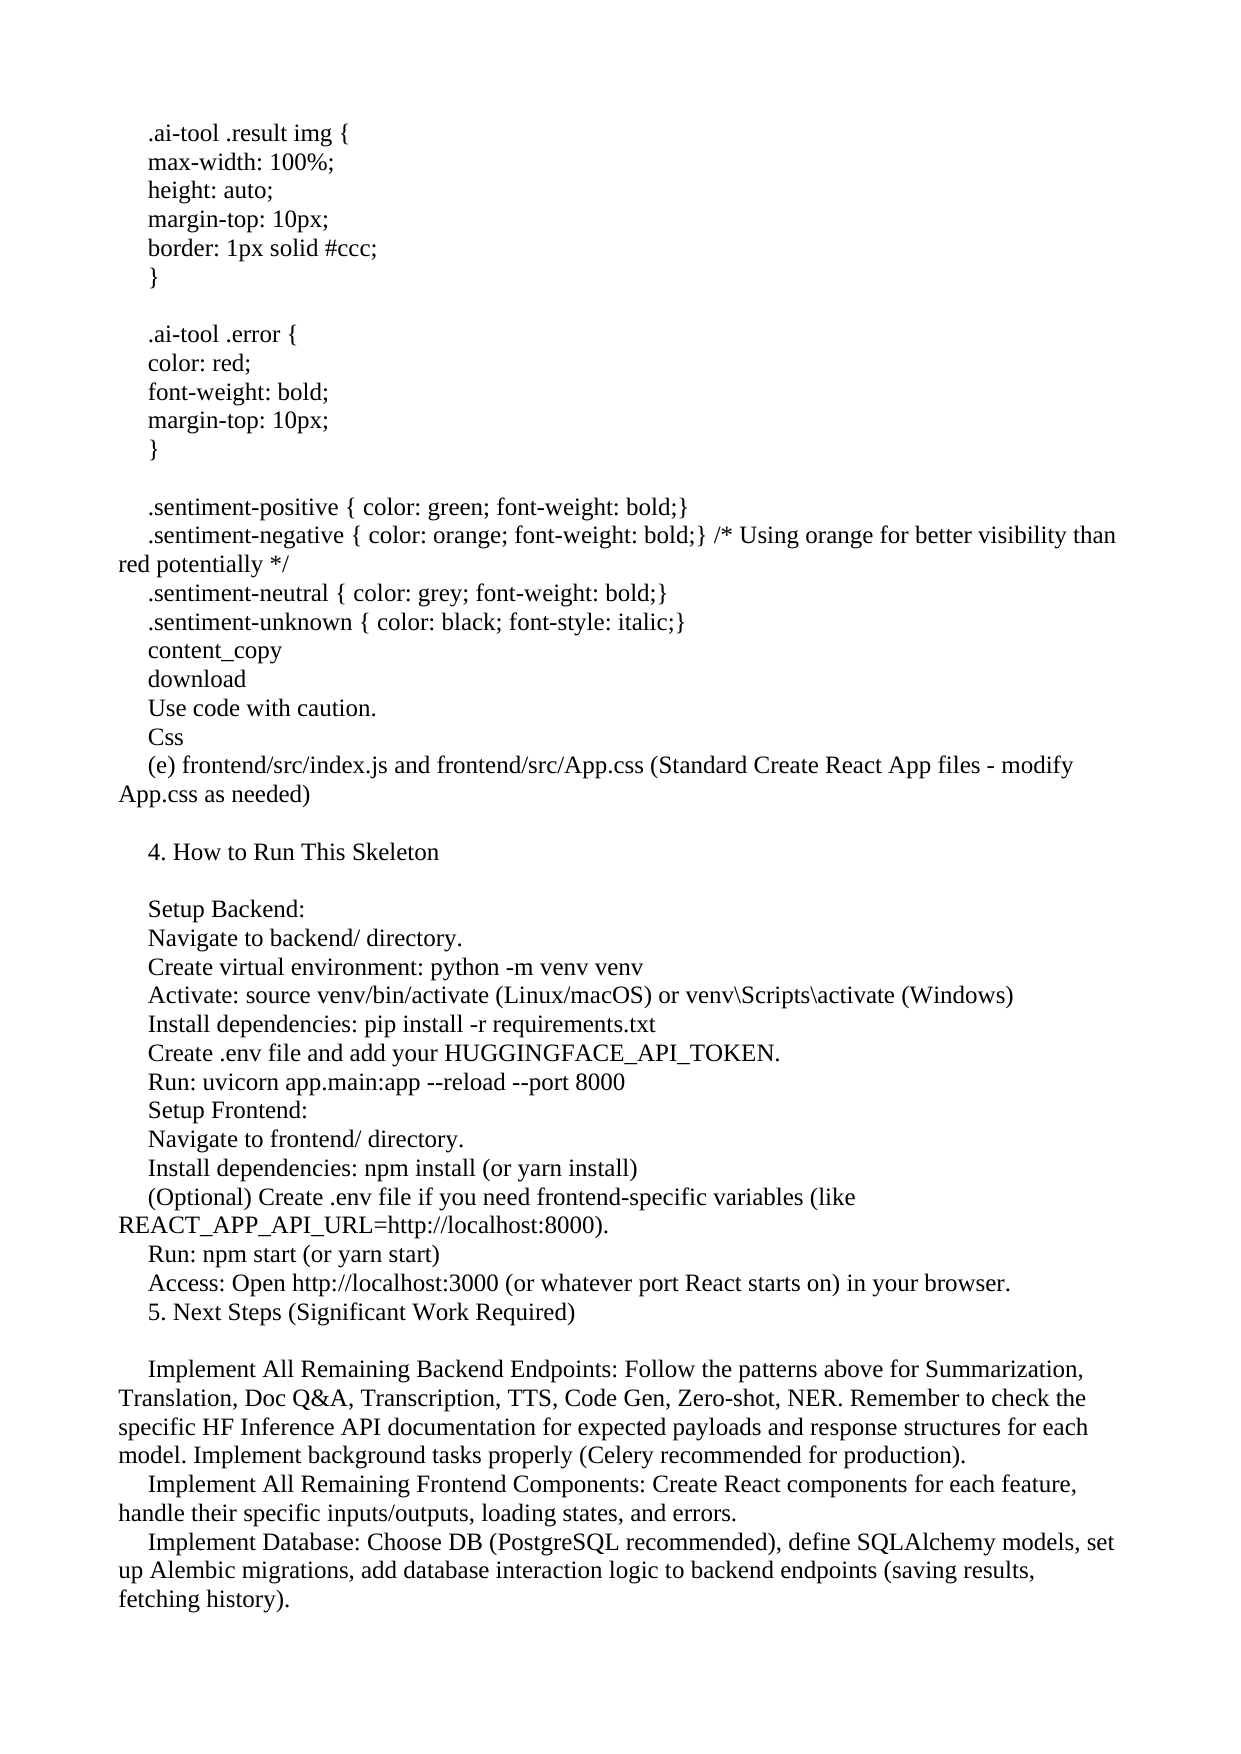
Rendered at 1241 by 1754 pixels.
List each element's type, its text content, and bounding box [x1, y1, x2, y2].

text Css [118, 722, 1122, 751]
text Access: Open http://localhost:3000 (or whatever port React starts on) in your browser. [118, 1268, 1122, 1297]
text color: red; [118, 348, 1122, 377]
text Activate: source venv/bin/activate (Linux/macOS) or venv\Scripts\activate (Windows) [118, 981, 1122, 1009]
text Implement All Remaining Backend Endpoints: Follow the patterns above for Summarization, Translation, Doc Q&A, Transcription, TTS, Code Gen, Zero-shot, NER. Remember to check the specific HF Inference API documentation for expected payloads and response structures for each model. Implement background tasks properly (Celery recommended for production). [118, 1354, 1122, 1469]
text .ai-tool .error { [118, 319, 1122, 348]
text .sentiment-unknown { color: black; font-style: italic;} [118, 607, 1122, 636]
text Run: npm start (or yarn start) [118, 1239, 1122, 1268]
text font-weight: bold; [118, 377, 1122, 406]
text } [118, 434, 1122, 463]
text Install dependencies: pip install -r requirements.txt [118, 1009, 1122, 1038]
text 5. Next Steps (Significant Work Required) [118, 1297, 1122, 1326]
text Create .env file and add your HUGGINGFACE_API_TOKEN. [118, 1038, 1122, 1067]
text max-width: 100%; [118, 147, 1122, 176]
text margin-top: 10px; [118, 406, 1122, 434]
text .ai-tool .result img { [118, 118, 1122, 147]
text Install dependencies: npm install (or yarn install) [118, 1153, 1122, 1182]
text .sentiment-negative { color: orange; font-weight: bold;} /* Using orange for better visibility than red potentially */ [118, 521, 1122, 578]
text Implement All Remaining Frontend Components: Create React components for each feature, handle their specific inputs/outputs, loading states, and errors. [118, 1469, 1122, 1527]
text .sentiment-positive { color: green; font-weight: bold;} [118, 492, 1122, 521]
text content_copy [118, 636, 1122, 664]
text Navigate to backend/ directory. [118, 923, 1122, 952]
text Create virtual environment: python -m venv venv [118, 952, 1122, 981]
text height: auto; [118, 176, 1122, 204]
text 4. How to Run This Skeleton [118, 837, 1122, 866]
text Implement Database: Choose DB (PostgreSQL recommended), define SQLAlchemy models, set up Alembic migrations, add database interaction logic to backend endpoints (saving results, fetching history). [118, 1527, 1122, 1613]
text Setup Frontend: [118, 1096, 1122, 1124]
text (Optional) Create .env file if you need frontend-specific variables (like REACT_APP_API_URL=http://localhost:8000). [118, 1182, 1122, 1239]
text Run: uvicorn app.main:app --reload --port 8000 [118, 1067, 1122, 1096]
text margin-top: 10px; [118, 204, 1122, 233]
text .sentiment-neutral { color: grey; font-weight: bold;} [118, 578, 1122, 607]
text (e) frontend/src/index.js and frontend/src/App.css (Standard Create React App files - modify App.css as needed) [118, 751, 1122, 808]
text Setup Backend: [118, 894, 1122, 923]
text Navigate to frontend/ directory. [118, 1124, 1122, 1153]
text } [118, 262, 1122, 291]
text Use code with caution. [118, 693, 1122, 722]
text download [118, 664, 1122, 693]
text border: 1px solid #ccc; [118, 233, 1122, 262]
